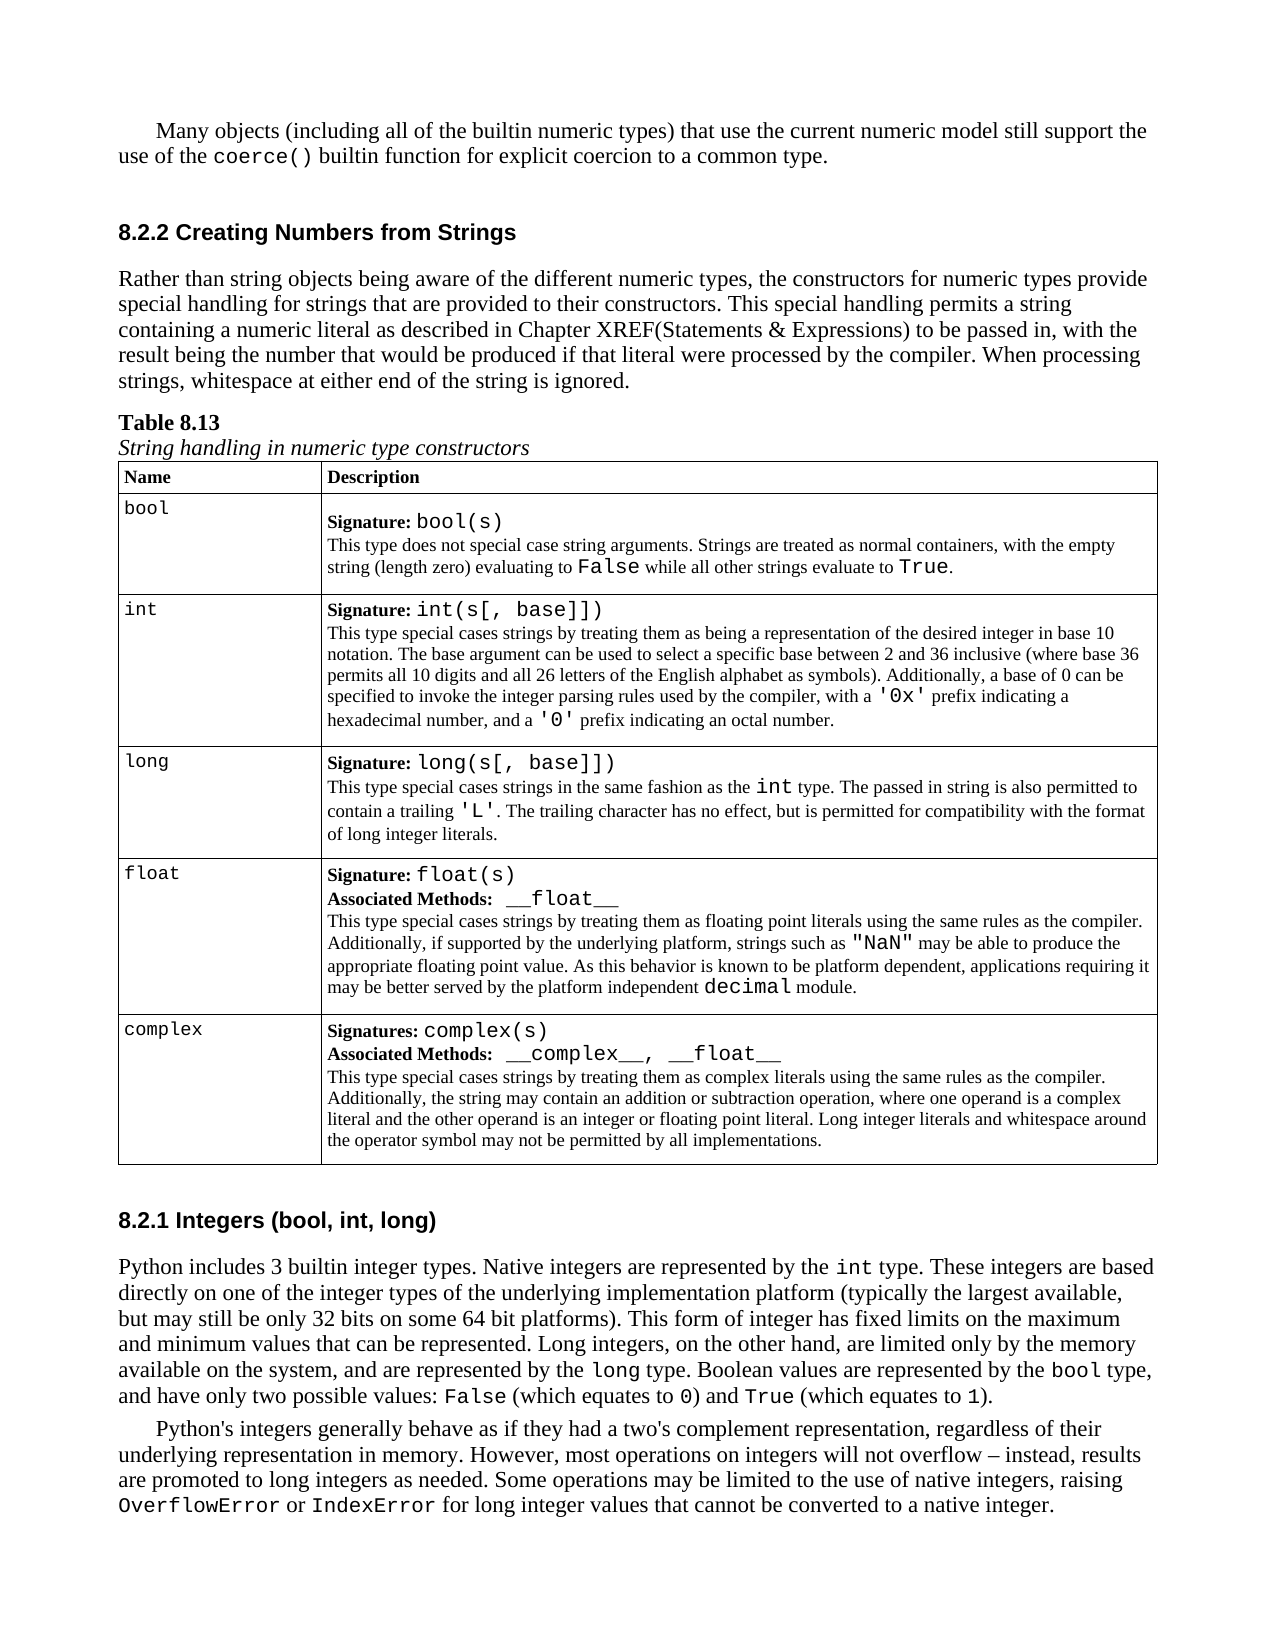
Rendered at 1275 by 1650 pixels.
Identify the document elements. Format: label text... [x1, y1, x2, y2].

table_cell Signature: long(s[, base]]) This type special cases strings in the same fashion as the int type. The passed in string is also permitted to contain a trailing 'L'. The trailing character has no effect, but is permitted for compatibility with the format of long integer literals. [322, 747, 1157, 858]
text Python includes 3 builtin integer types. Native integers are represented by the int type. These integers are based directly on one of the integer types of the underlying implementation platform (typically the largest available, but may still be only 32 bits on some 64 bit platforms). This form of integer has fixed limits on the maximum and minimum values that can be represented. Long integers, on the other hand, are limited only by the memory available on the system, and are represented by the long type. Boolean values are represented by the bool type, and have only two possible values: False (which equates to 0) and True (which equates to 1). [118, 1254, 1157, 1410]
text Table 8.13 [118, 410, 1157, 435]
text Rather than string objects being aware of the different numeric types, the constructors for numeric types provide special handling for strings that are provided to their constructors. This special handling permits a string containing a numeric literal as described in Chapter XREF(Statements & Expressions) to be passed in, with the result being the number that would be produced if that literal were processed by the compiler. When processing strings, whitespace at either end of the string is ignored. [118, 266, 1157, 393]
table_cell Signature: bool(s) This type does not special case string arguments. Strings are treated as normal containers, with the empty string (length zero) evaluating to False while all other strings evaluate to True. [322, 494, 1157, 593]
subtitle 8.2.2 Creating Numbers from Strings [118, 214, 1157, 245]
table_cell long [119, 747, 321, 858]
text String handling in numeric type constructors [118, 435, 1157, 461]
table_cell complex [119, 1015, 321, 1164]
table_header Name [119, 462, 321, 493]
text Many objects (including all of the builtin numeric types) that use the current numeric model still support the use of the coerce() builtin function for explicit coercion to a common type. [118, 118, 1157, 170]
table_header Description [322, 462, 1157, 493]
table_cell bool [119, 494, 321, 593]
table_cell Signature: int(s[, base]]) This type special cases strings by treating them as being a representation of the desired integer in base 10 notation. The base argument can be used to select a specific base between 2 and 36 inclusive (where base 36 permits all 10 digits and all 26 letters of the English alphabet as symbols). Additionally, a base of 0 can be specified to invoke the integer parsing rules used by the compiler, with a '0x' prefix indicating a hexadecimal number, and a '0' prefix indicating an octal number. [322, 595, 1157, 746]
table_cell float [119, 859, 321, 1014]
subtitle 8.2.1 Integers (bool, int, long) [118, 1202, 1157, 1233]
table_cell Signatures: complex(s) Associated Methods: __complex__, __float__ This type special cases strings by treating them as complex literals using the same rules as the compiler. Additionally, the string may contain an addition or subtraction operation, where one operand is a complex literal and the other operand is an integer or floating point literal. Long integer literals and whitespace around the operator symbol may not be permitted by all implementations. [322, 1015, 1157, 1164]
text Python's integers generally behave as if they had a two's complement representation, regardless of their underlying representation in memory. However, most operations on integers will not overflow – instead, results are promoted to long integers as needed. Some operations may be limited to the use of native integers, raising OverflowError or IndexError for long integer values that cannot be converted to a native integer. [118, 1416, 1157, 1519]
table_cell int [119, 595, 321, 746]
table_cell Signature: float(s) Associated Methods: __float__ This type special cases strings by treating them as floating point literals using the same rules as the compiler. Additionally, if supported by the underlying platform, strings such as "NaN" may be able to produce the appropriate floating point value. As this behavior is known to be platform dependent, applications requiring it may be better served by the platform independent decimal module. [322, 859, 1157, 1014]
